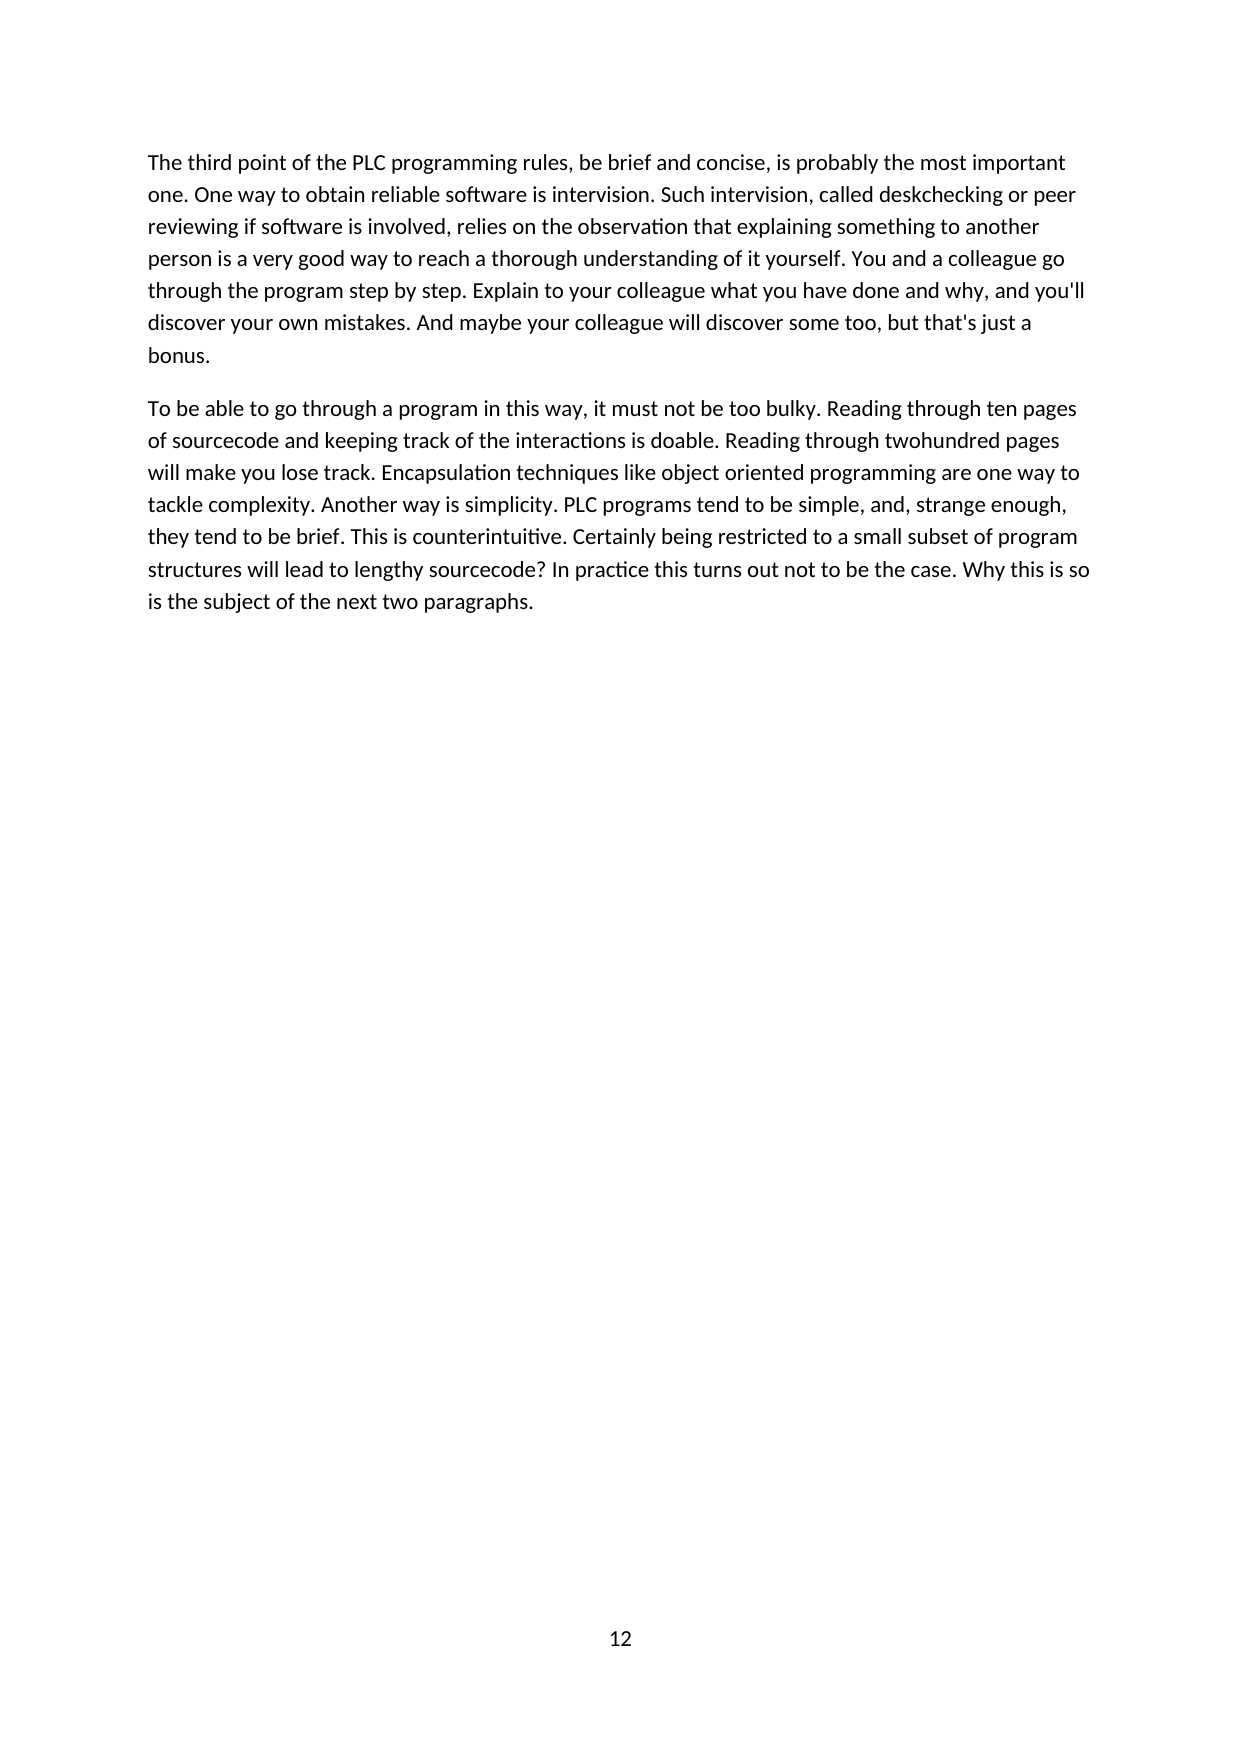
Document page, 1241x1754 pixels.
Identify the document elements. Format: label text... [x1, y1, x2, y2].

text The third point of the PLC programming rules, be brief and concise, is probably the most important one. One way to obtain reliable software is intervision. Such intervision, called deskchecking or peer reviewing if software is involved, relies on the observation that explaining something to another person is a very good way to reach a thorough understanding of it yourself. You and a colleague go through the program step by step. Explain to your colleague what you have done and why, and you'll discover your own mistakes. And maybe your colleague will discover some too, but that's just a bonus. [148, 148, 1093, 369]
text To be able to go through a program in this way, it must not be too bulky. Reading through ten pages of sourcecode and keeping track of the interactions is doable. Reading through twohundred pages will make you lose track. Encapsulation techniques like object oriented programming are one way to tackle complexity. Another way is simplicity. PLC programs tend to be simple, and, strange enough, they tend to be brief. This is counterintuitive. Certainly being restricted to a small subset of program structures will lead to lengthy sourcecode? In practice this turns out not to be the case. Why this is so is the subject of the next two paragraphs. [148, 394, 1093, 615]
